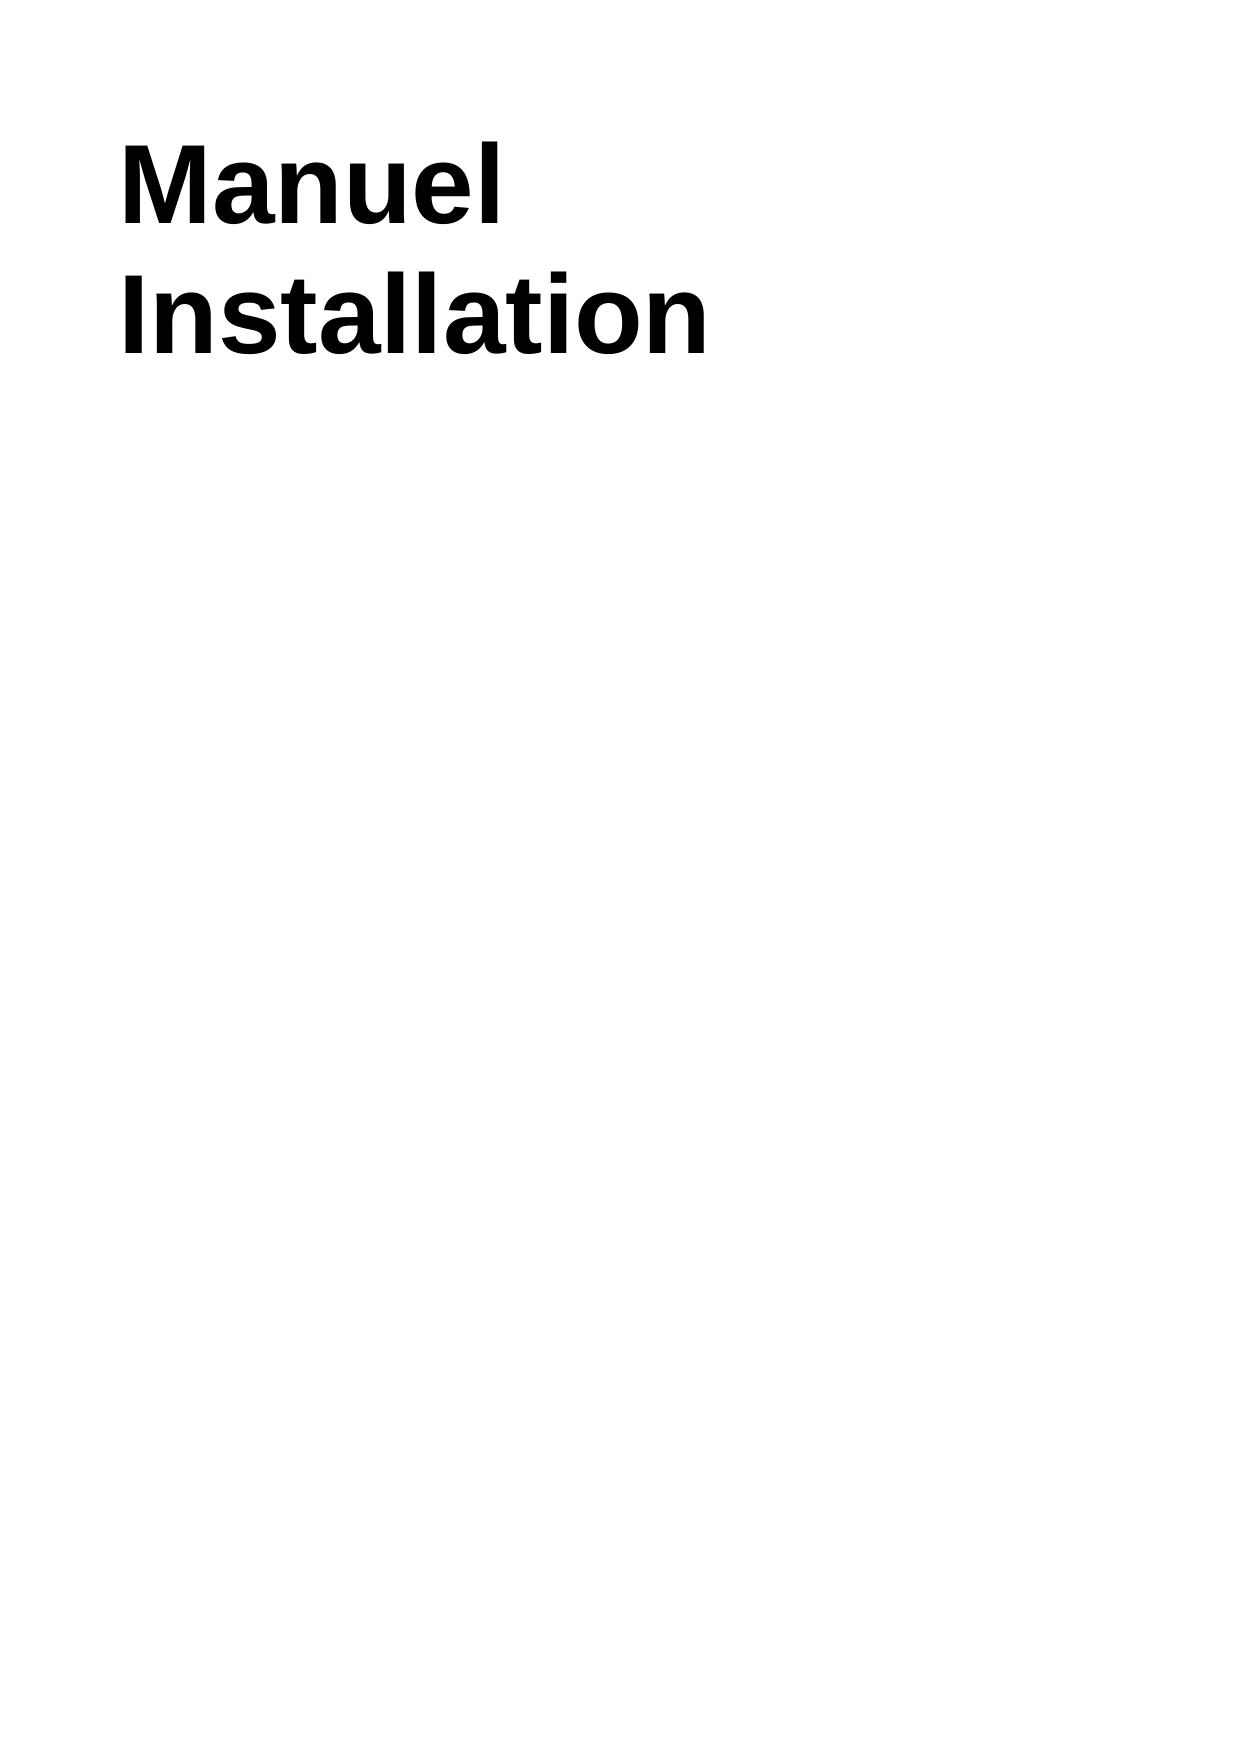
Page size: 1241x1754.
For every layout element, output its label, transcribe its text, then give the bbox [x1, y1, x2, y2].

text Manuel Installation [118, 118, 1122, 377]
